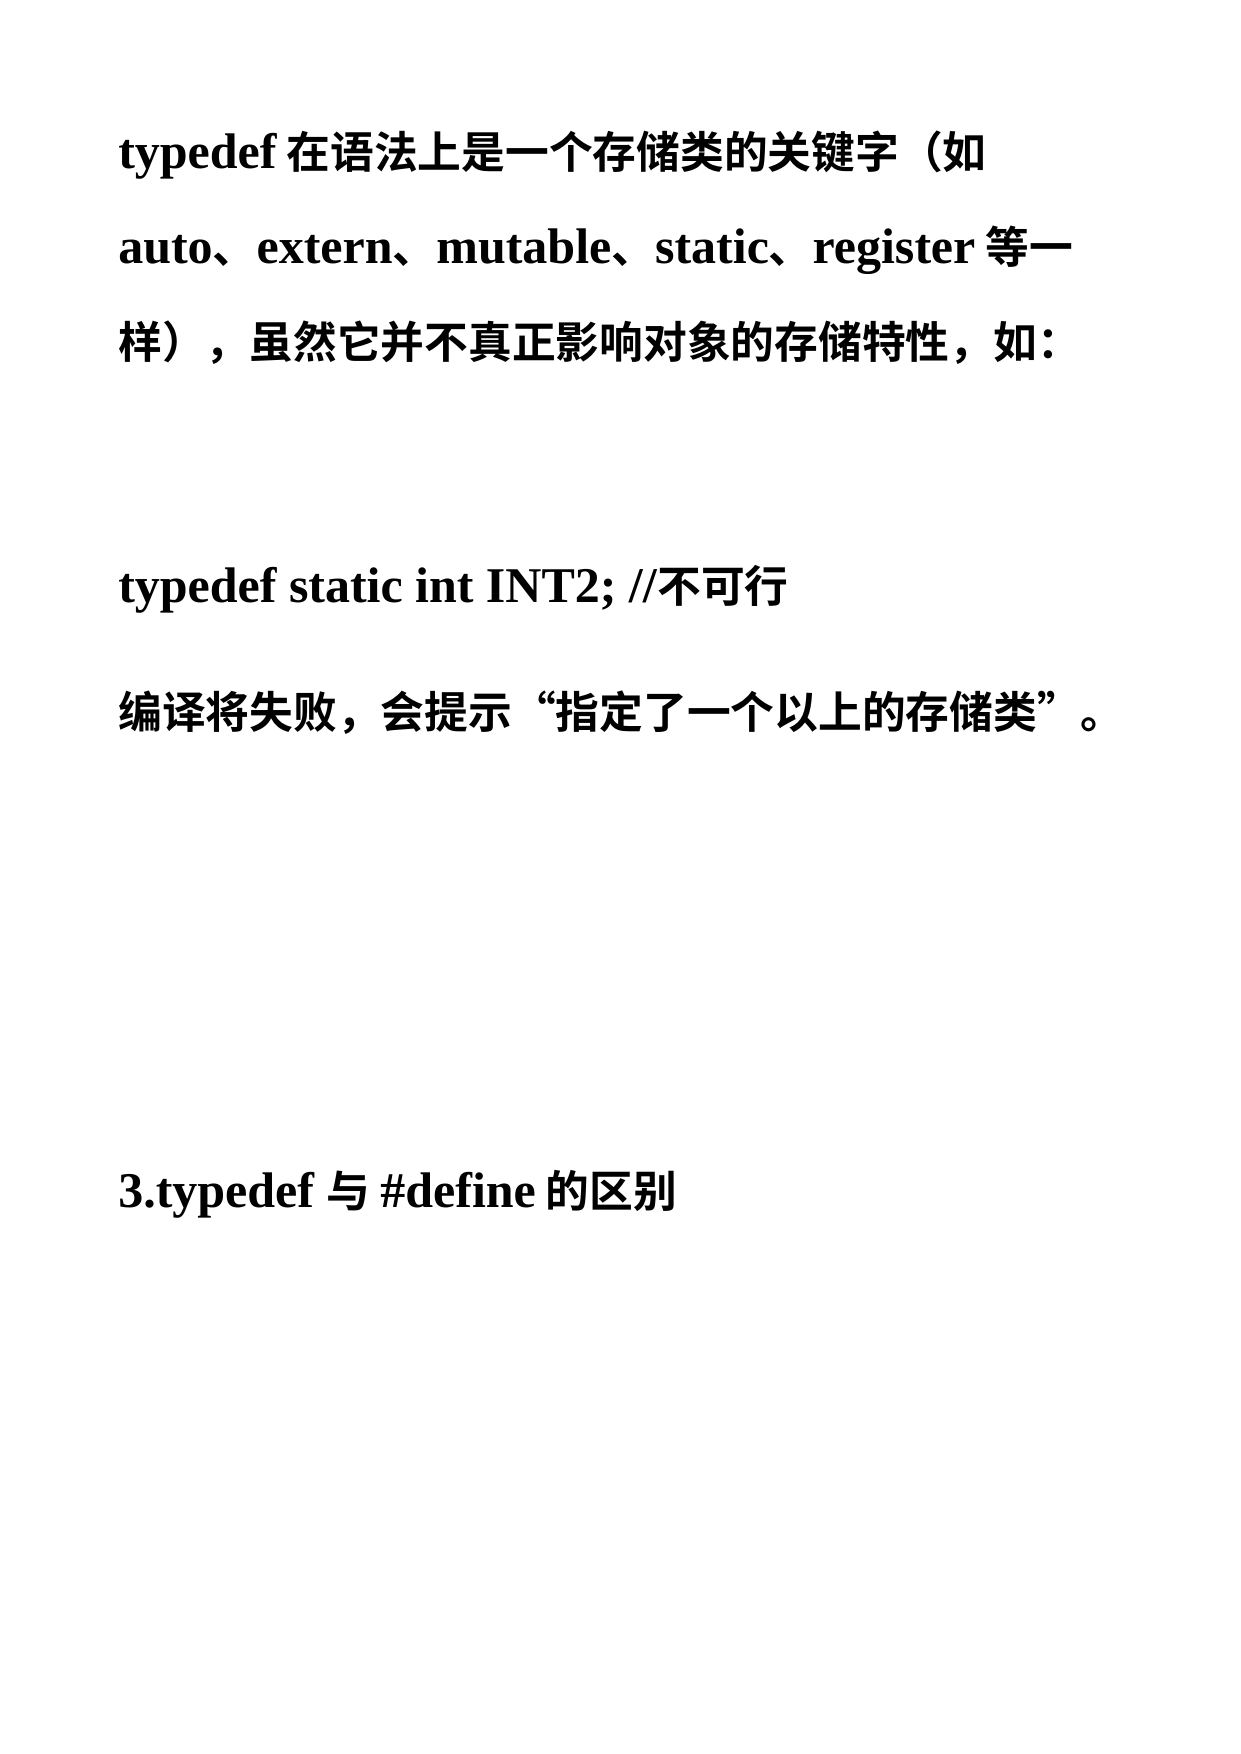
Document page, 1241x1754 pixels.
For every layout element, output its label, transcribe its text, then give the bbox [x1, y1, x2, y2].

subtitle typedef在语法上是一个存储类的关键字（如auto、extern、mutable、static、register等一样），虽然它并不真正影响对象的存储特性，如： [118, 118, 1122, 371]
subtitle 编译将失败，会提示“指定了一个以上的存储类”。 [118, 678, 1122, 741]
subtitle typedef static int INT2; //不可行 [118, 552, 1122, 615]
subtitle 3.typedef 与 #define的区别 [118, 1157, 1122, 1220]
